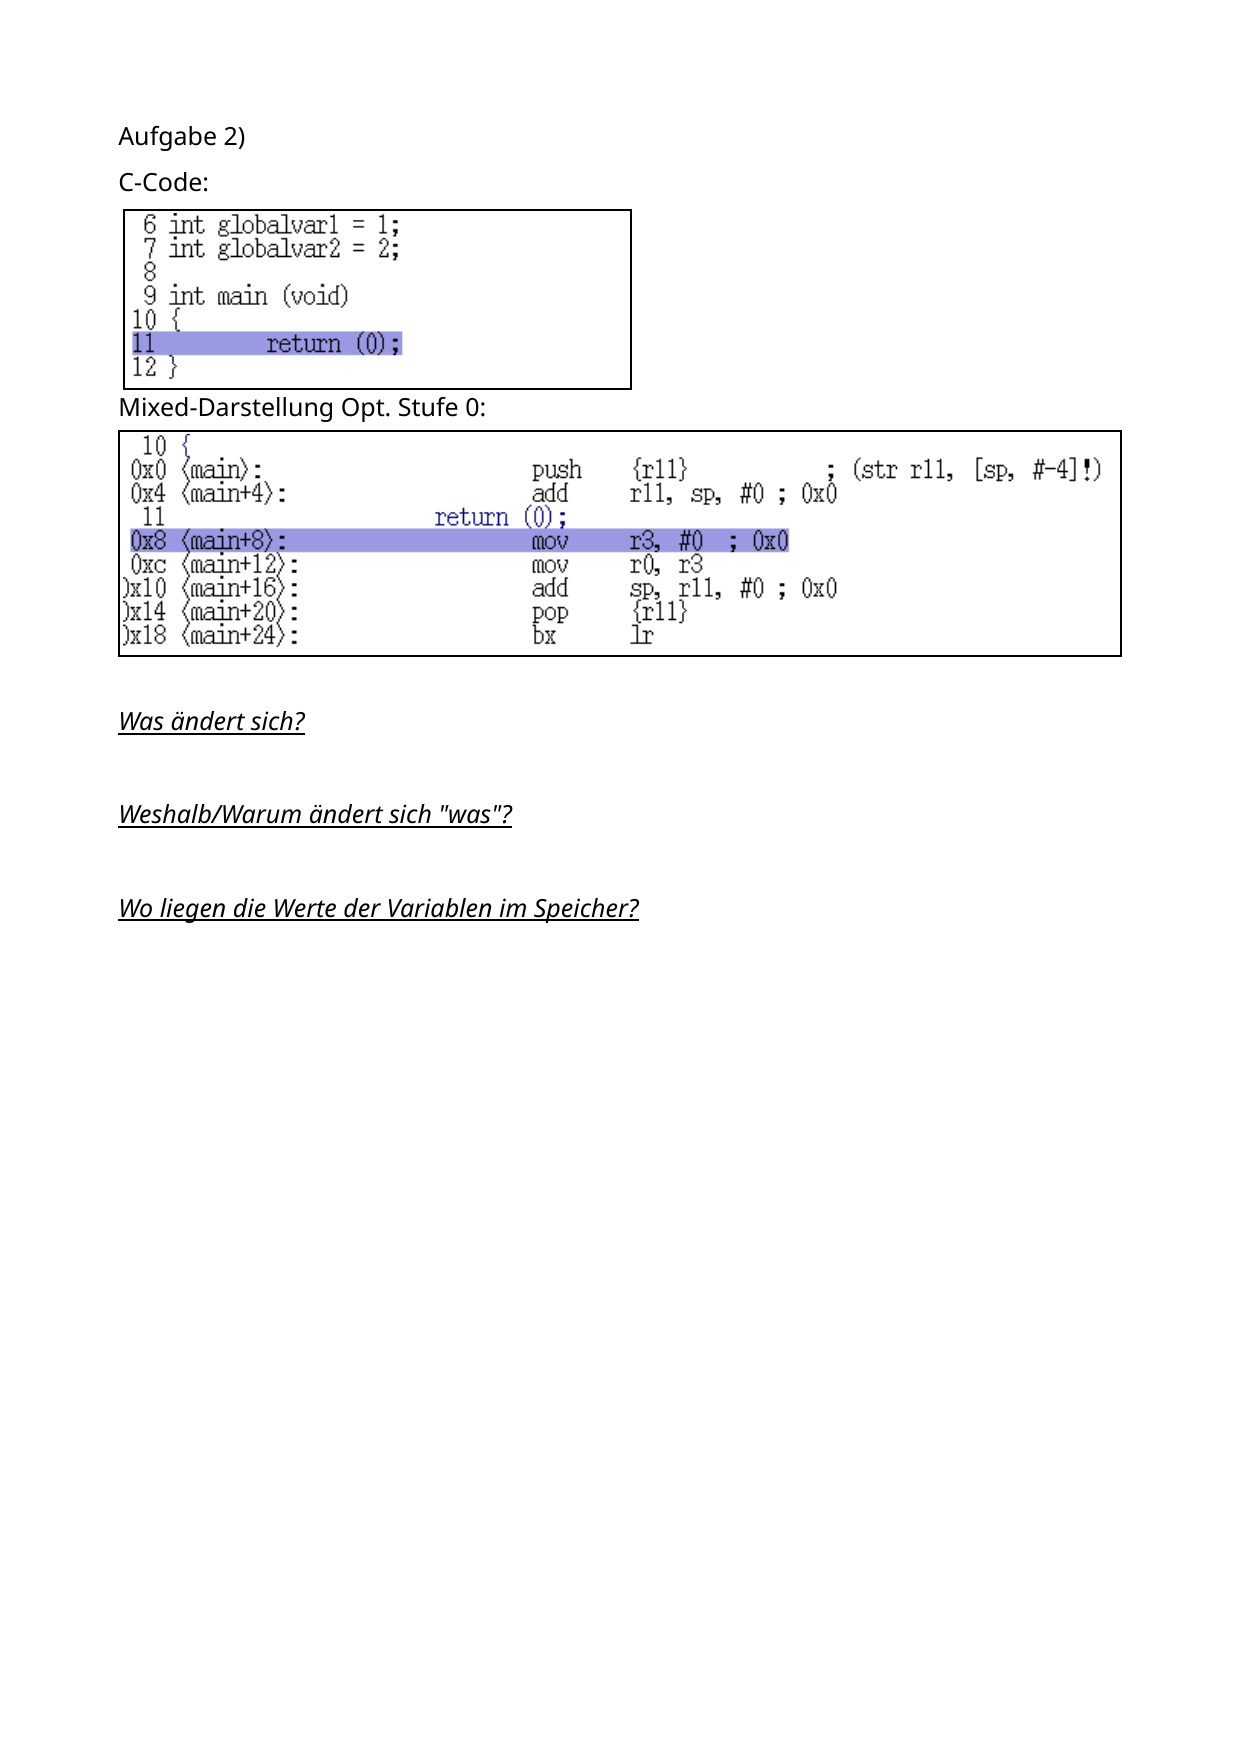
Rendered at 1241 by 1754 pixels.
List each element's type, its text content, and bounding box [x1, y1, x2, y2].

text Was ändert sich? [118, 704, 1122, 738]
text Mixed-Darstellung Opt. Stufe 0: [118, 211, 1122, 424]
text C-Code: [118, 165, 1122, 199]
text [125, 211, 630, 388]
picture [123, 434, 1117, 653]
picture [128, 213, 628, 385]
text Aufgabe 2) [118, 118, 1122, 152]
text Wo liegen die Werte der Variablen im Speicher? [118, 890, 1122, 924]
text Weshalb/Warum ändert sich "was"? [118, 797, 1122, 831]
